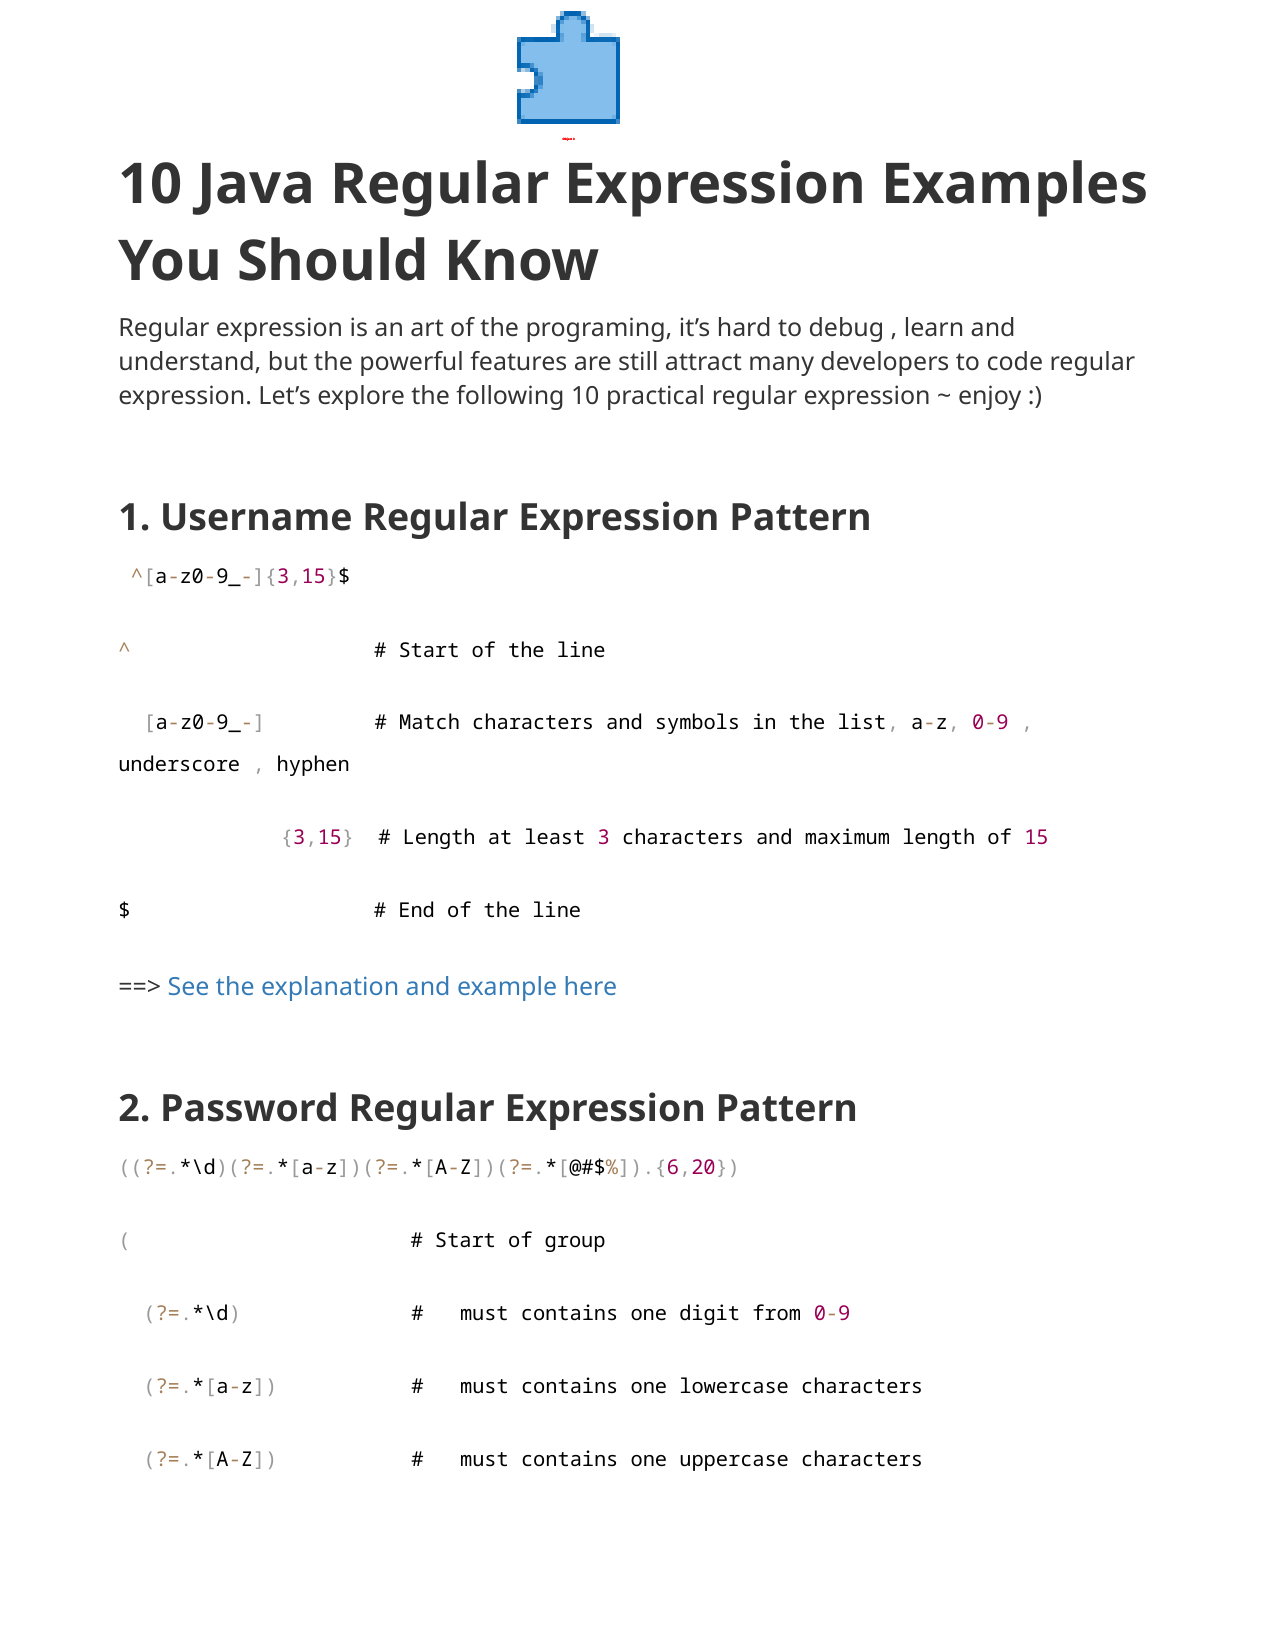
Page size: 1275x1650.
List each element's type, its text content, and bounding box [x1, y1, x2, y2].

text (?=.*[A-Z]) # must contains one uppercase characters [118, 1445, 1157, 1473]
text ^[a-z0-9_-]{3,15}$ [118, 562, 1157, 590]
text ^ # Start of the line [118, 635, 1157, 663]
subtitle 2. Password Regular Expression Pattern [118, 1081, 1157, 1132]
text (?=.*\d) # must contains one digit from 0-9 [118, 1299, 1157, 1327]
text $ # End of the line [118, 896, 1157, 924]
text Regular expression is an art of the programing, it’s hard to debug , learn and understand, but the powerful features are still attract many developers to code regular expression. Let’s explore the following 10 practical regular expression ~ enjoy :) [118, 309, 1157, 412]
text ( # Start of group [118, 1226, 1157, 1253]
subtitle 10 Java Regular Expression Examples You Should Know [118, 143, 1157, 296]
text (?=.*[a-z]) # must contains one lowercase characters [118, 1372, 1157, 1400]
subtitle 1. Username Regular Expression Pattern [118, 490, 1157, 541]
text [a-z0-9_-] # Match characters and symbols in the list, a-z, 0-9 , underscore , hyphen [118, 708, 1157, 778]
text ((?=.*\d)(?=.*[a-z])(?=.*[A-Z])(?=.*[@#$%]).{6,20}) [118, 1153, 1157, 1181]
text {3,15} # Length at least 3 characters and maximum length of 15 [118, 823, 1157, 851]
text ==> See the explanation and example here [118, 969, 1157, 1003]
